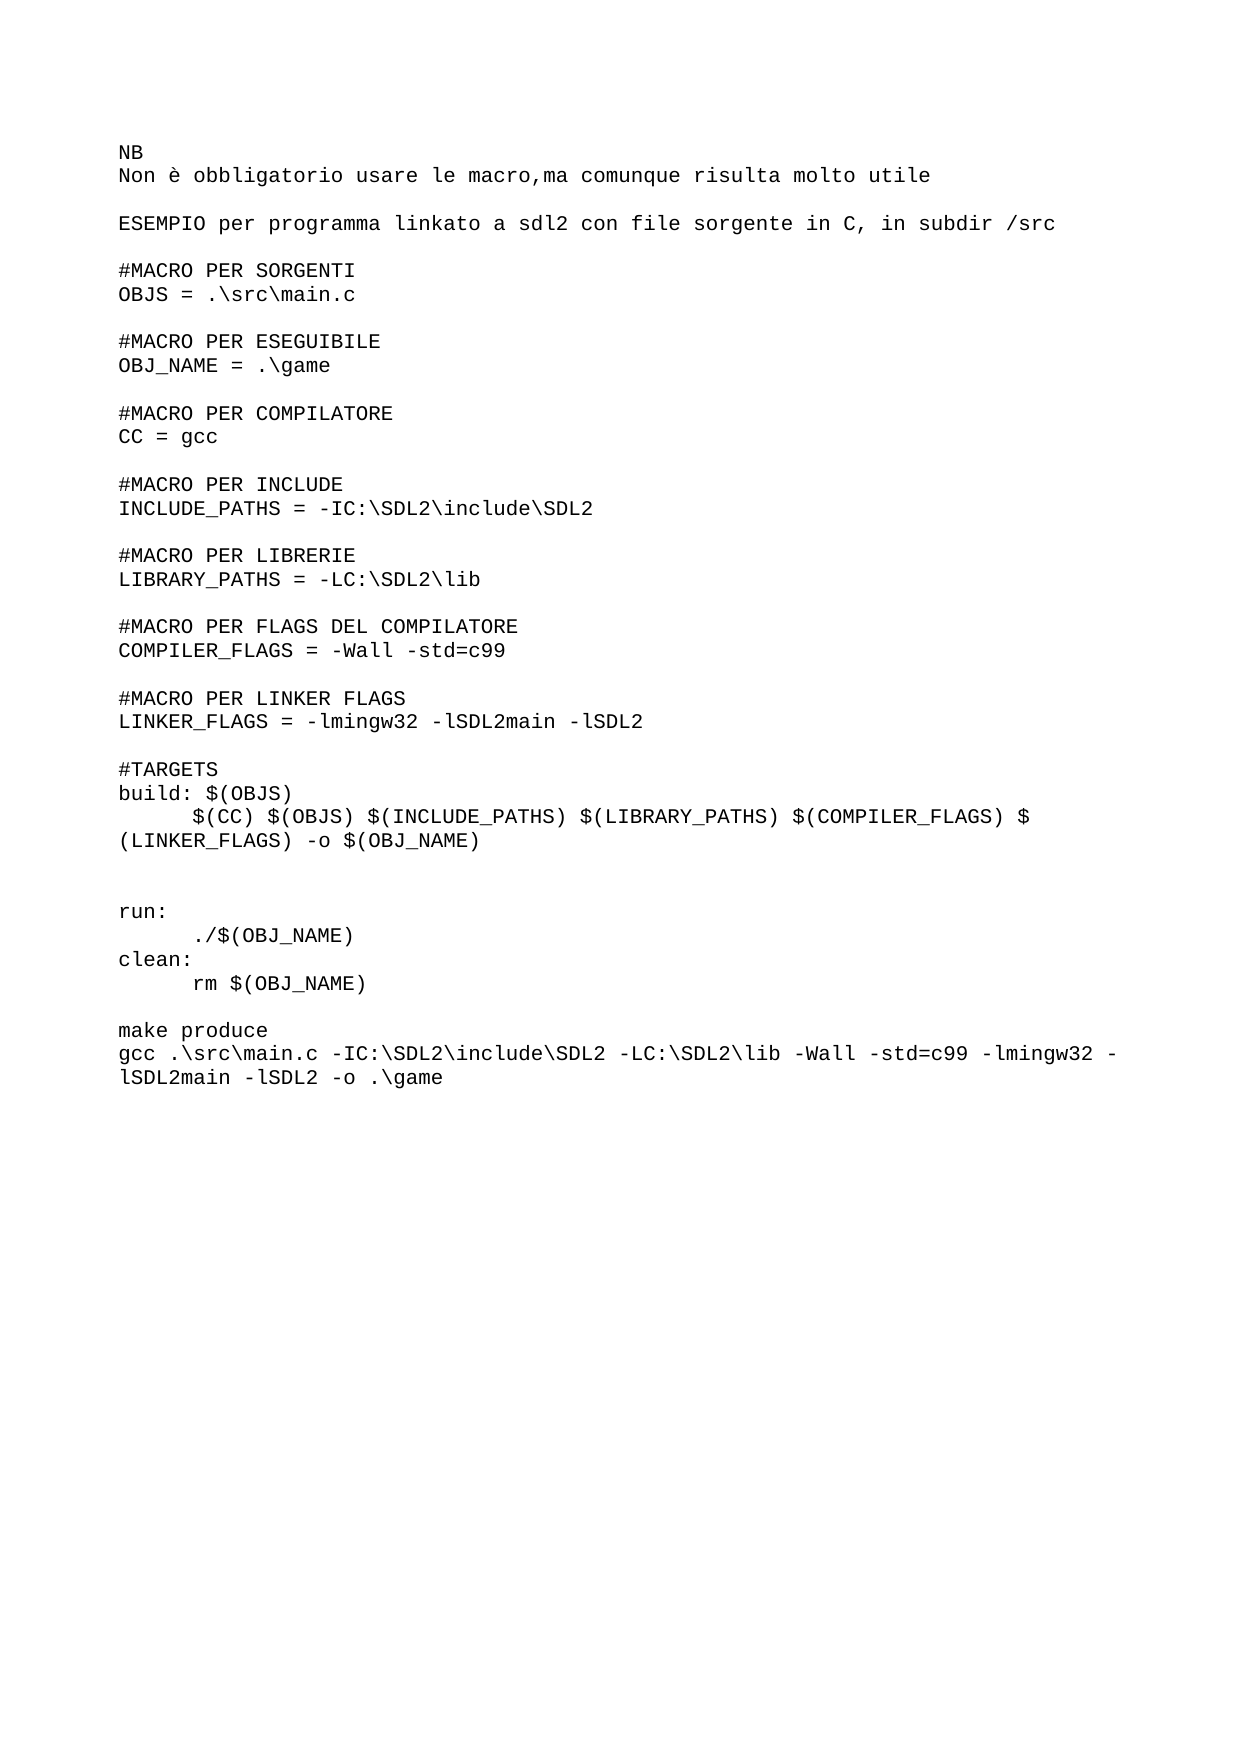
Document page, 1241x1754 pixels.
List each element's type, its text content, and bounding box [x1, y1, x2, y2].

text COMPILER_FLAGS = -Wall -std=c99 [118, 640, 1122, 664]
text OBJ_NAME = .\game [118, 355, 1122, 379]
text ESEMPIO per programma linkato a sdl2 con file sorgente in C, in subdir /src [118, 213, 1122, 236]
text make produce [118, 1020, 1122, 1043]
text #MACRO PER LIBRERIE [118, 545, 1122, 569]
text NB [118, 142, 1122, 165]
text #MACRO PER ESEGUIBILE [118, 331, 1122, 355]
text #MACRO PER FLAGS DEL COMPILATORE [118, 616, 1122, 640]
text gcc .\src\main.c -IC:\SDL2\include\SDL2 -LC:\SDL2\lib -Wall -std=c99 -lmingw32 -lSDL2main -lSDL2 -o .\game [118, 1043, 1122, 1091]
text run: [118, 901, 1122, 925]
text Non è obbligatorio usare le macro,ma comunque risulta molto utile [118, 165, 1122, 189]
text rm $(OBJ_NAME) [118, 972, 1122, 996]
text clean: [118, 949, 1122, 972]
text #TARGETS [118, 759, 1122, 782]
text #MACRO PER SORGENTI [118, 260, 1122, 284]
text LINKER_FLAGS = -lmingw32 -lSDL2main -lSDL2 [118, 711, 1122, 735]
text OBJS = .\src\main.c [118, 284, 1122, 307]
text #MACRO PER LINKER FLAGS [118, 687, 1122, 711]
text CC = gcc [118, 426, 1122, 450]
text INCLUDE_PATHS = -IC:\SDL2\include\SDL2 [118, 497, 1122, 521]
text #MACRO PER INCLUDE [118, 474, 1122, 497]
text ./$(OBJ_NAME) [118, 925, 1122, 949]
text #MACRO PER COMPILATORE [118, 402, 1122, 426]
text $(CC) $(OBJS) $(INCLUDE_PATHS) $(LIBRARY_PATHS) $(COMPILER_FLAGS) $(LINKER_FLAGS) -o $(OBJ_NAME) [118, 806, 1122, 854]
text LIBRARY_PATHS = -LC:\SDL2\lib [118, 569, 1122, 592]
text build: $(OBJS) [118, 782, 1122, 806]
